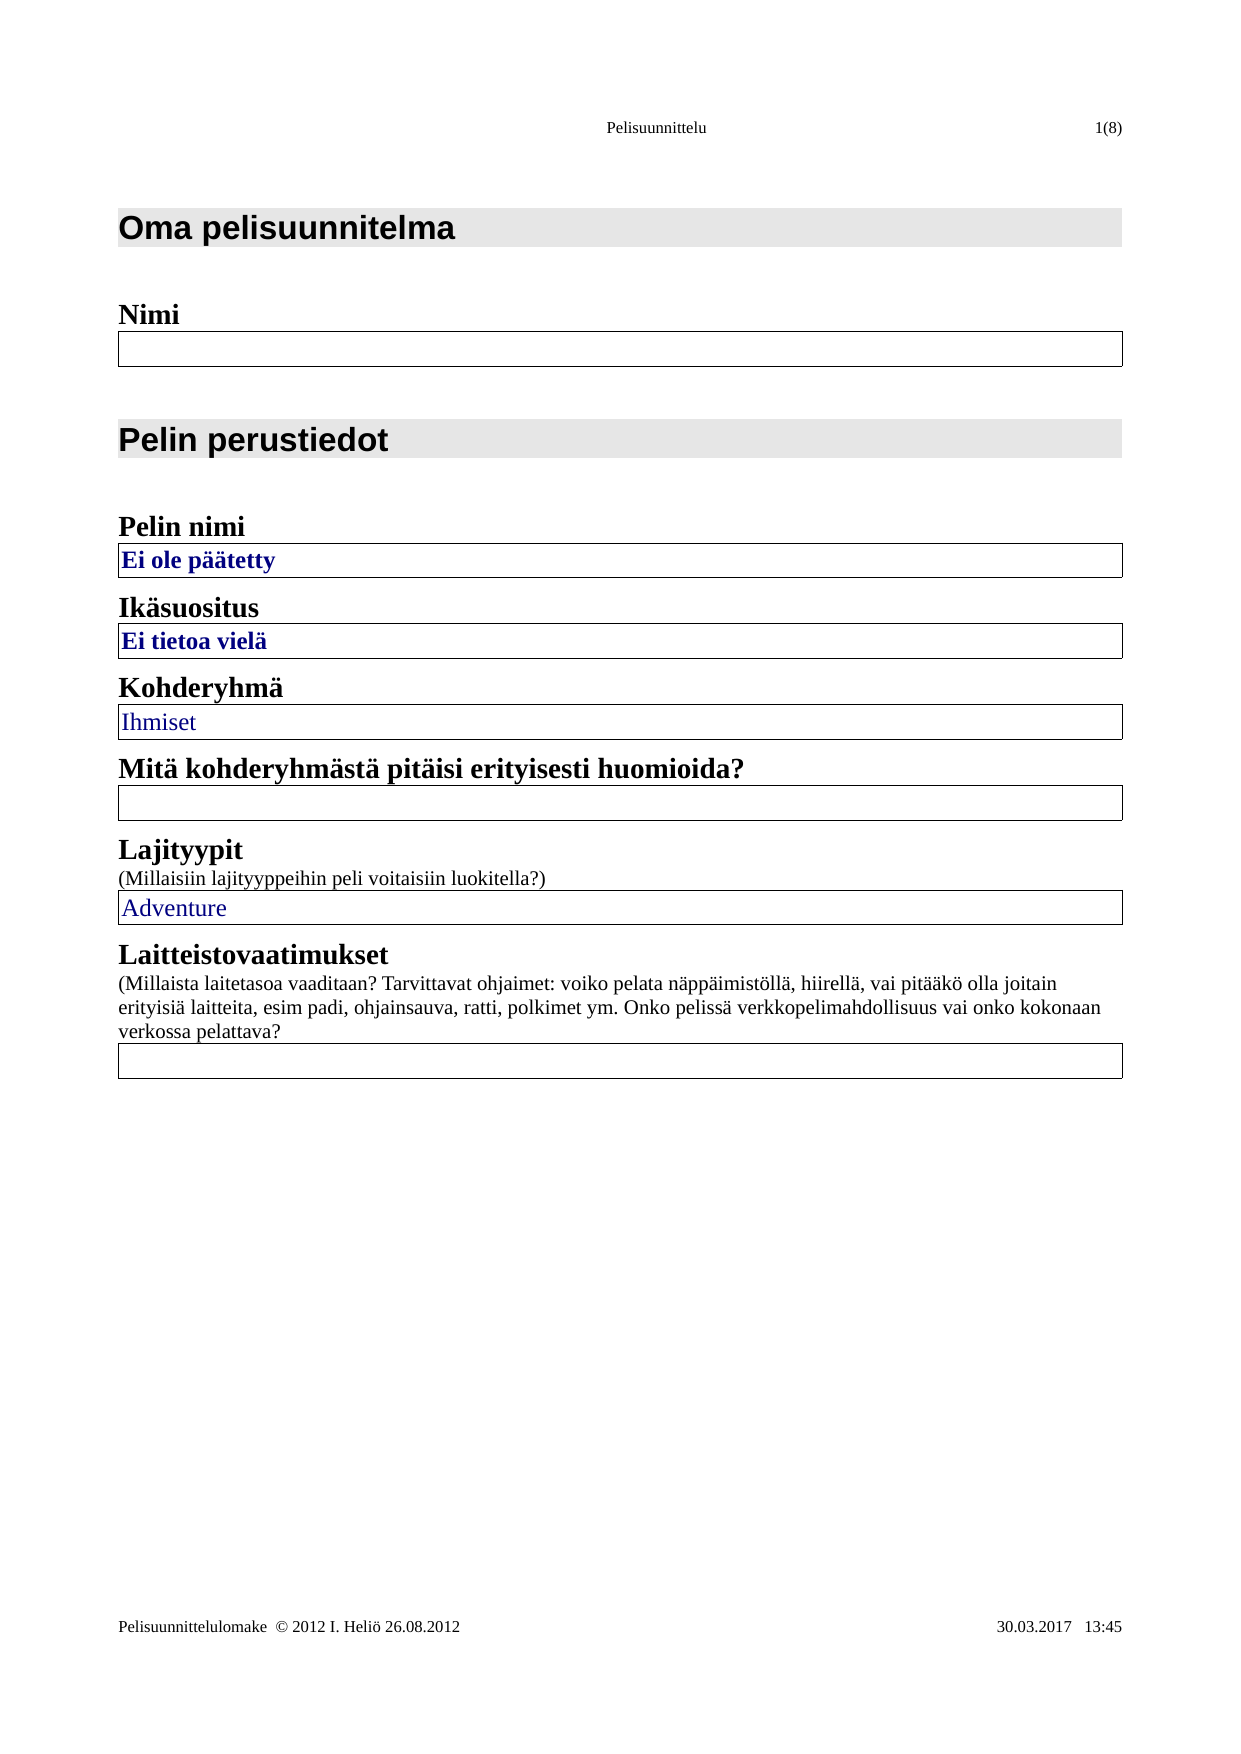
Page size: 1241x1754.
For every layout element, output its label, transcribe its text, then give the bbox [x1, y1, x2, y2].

text Oma pelisuunnitelma [118, 208, 1122, 247]
text Ei ole päätetty [119, 544, 1122, 577]
text Lajityypit [118, 832, 1122, 866]
text Adventure [119, 891, 1122, 924]
text Laitteistovaatimukset [118, 937, 1122, 971]
text (Millaista laitetasoa vaaditaan? Tarvittavat ohjaimet: voiko pelata näppäimistöllä, hiirellä, vai pitääkö olla joitain erityisiä laitteita, esim padi, ohjainsauva, ratti, polkimet ym. Onko pelissä verkkopelimahdollisuus vai onko kokonaan verkossa pelattava? [118, 971, 1122, 1043]
text Ihmiset [119, 705, 1122, 739]
text (Millaisiin lajityyppeihin peli voitaisiin luokitella?) [118, 866, 1122, 890]
text Pelin nimi [118, 509, 1122, 542]
text Pelin perustiedot [118, 419, 1122, 458]
text Nimi [118, 297, 1122, 331]
text Ikäsuositus [118, 590, 1122, 623]
text Ei tietoa vielä [119, 624, 1122, 658]
text Mitä kohderyhmästä pitäisi erityisesti huomioida? [118, 751, 1122, 785]
text Kohderyhmä [118, 671, 1122, 704]
